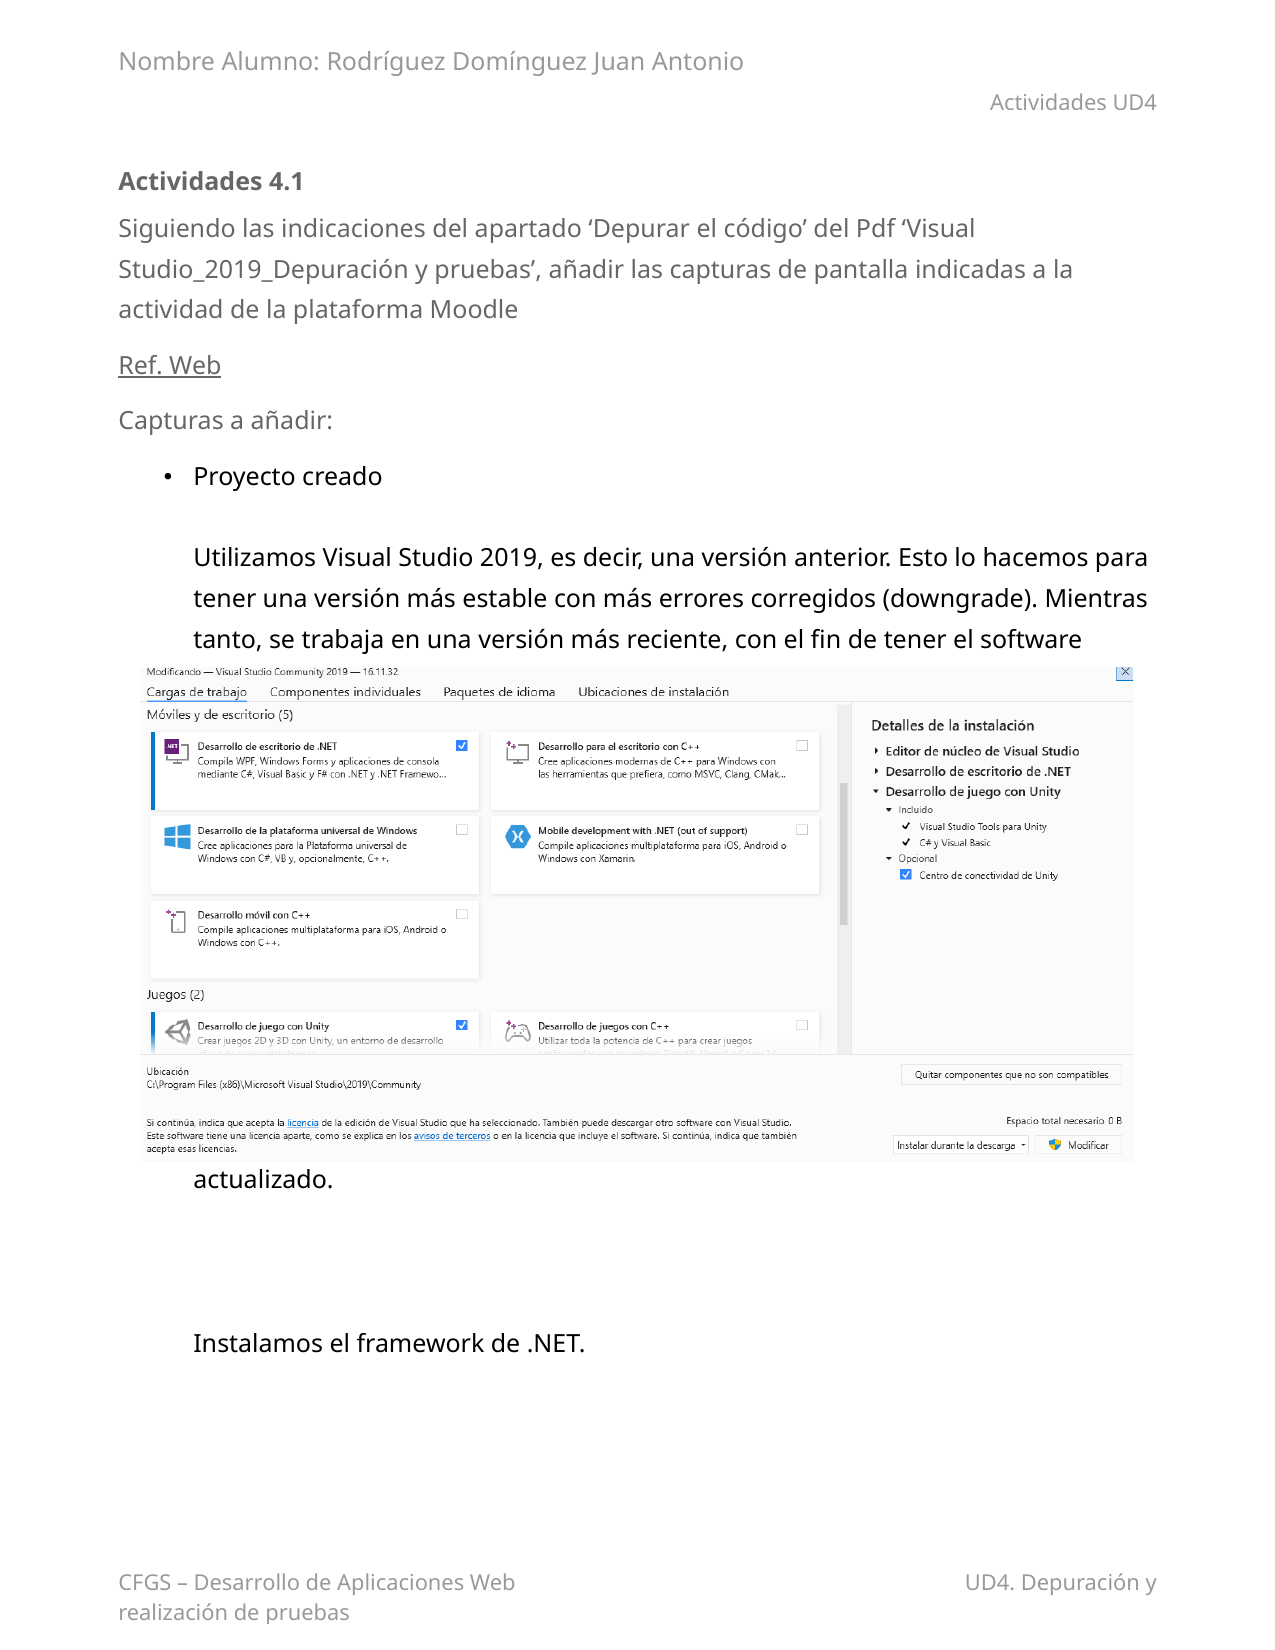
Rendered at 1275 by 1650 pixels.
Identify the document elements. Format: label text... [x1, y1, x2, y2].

subtitle Actividades 4.1 [118, 164, 1157, 198]
list Proyecto creado [164, 458, 1157, 533]
picture [140, 667, 1134, 1162]
text Ref. Web [118, 348, 1157, 382]
list Utilizamos Visual Studio 2019, es decir, una versión anterior. Esto lo hacemos para tener una versión más estable con más errores corregidos (downgrade). Mientras tanto, se trabaja en una versión más reciente, con el fin de tener el software actualizado. [164, 540, 1157, 1278]
text Siguiendo las indicaciones del apartado ‘Depurar el código’ del Pdf ‘Visual Studio_2019_Depuración y pruebas’, añadir las capturas de pantalla indicadas a la actividad de la plataforma Moodle [118, 211, 1157, 326]
list Instalamos el framework de .NET. [164, 1325, 1157, 1359]
text Capturas a añadir: [118, 403, 1157, 437]
